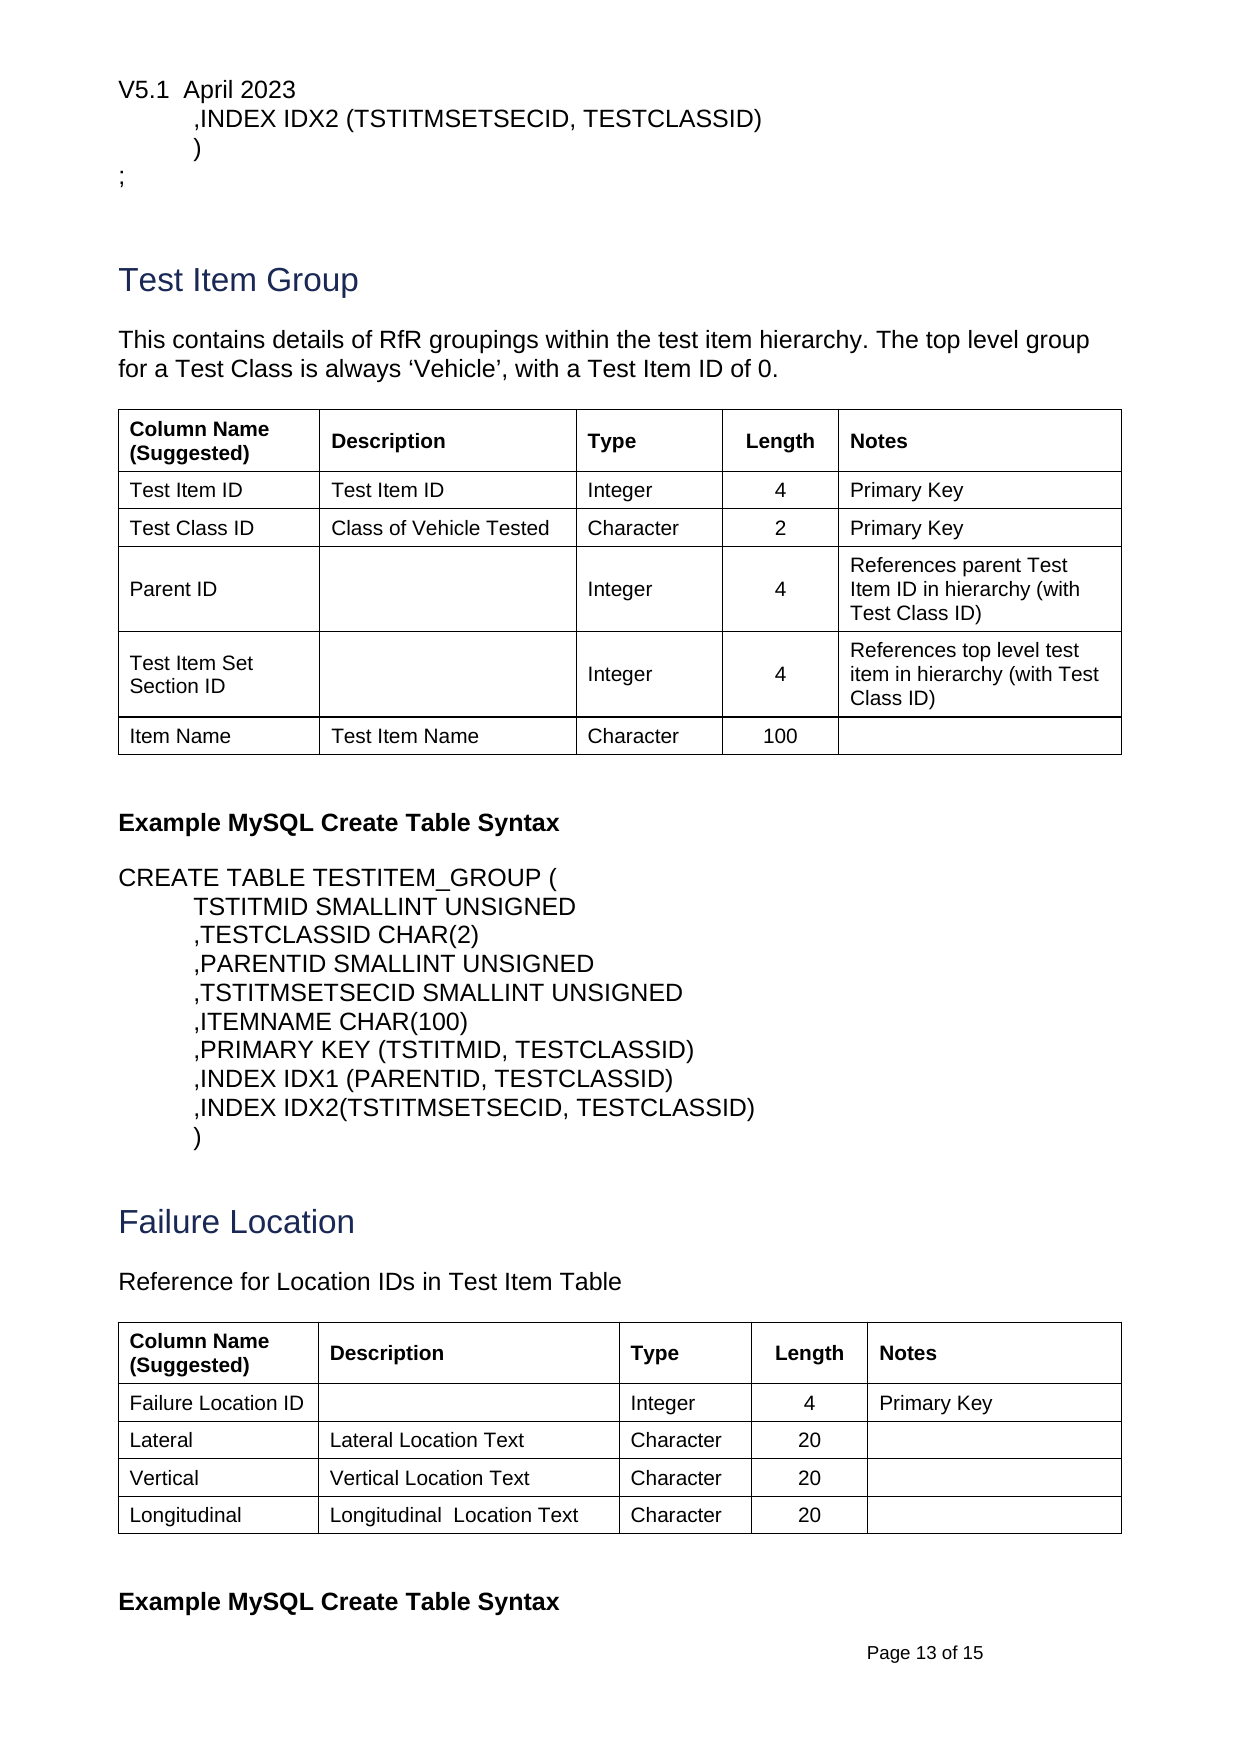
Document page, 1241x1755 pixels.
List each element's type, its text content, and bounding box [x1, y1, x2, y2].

text ,INDEX IDX2(TSTITMSETSECID, TESTCLASSID) [118, 1093, 1122, 1122]
text Example MySQL Create Table Syntax [118, 1587, 1122, 1616]
text CREATE TABLE TESTITEM_GROUP ( [118, 863, 1122, 892]
table_cell Integer [577, 547, 722, 631]
table_cell [868, 1459, 1121, 1496]
table_cell 100 [723, 718, 838, 754]
table_cell Character [620, 1497, 751, 1533]
table_cell Test Item Name [320, 718, 576, 754]
table_header Notes [868, 1323, 1121, 1383]
text ) [118, 1122, 1122, 1150]
text Example MySQL Create Table Syntax [118, 808, 1122, 836]
subtitle Failure Location [118, 1202, 1122, 1240]
table_header Length [723, 410, 838, 471]
table_cell [320, 632, 576, 716]
text ,TESTCLASSID CHAR(2) [118, 920, 1122, 949]
text ; [118, 161, 1122, 190]
table_cell Lateral Location Text [319, 1422, 619, 1458]
text ,INDEX IDX2 (TSTITMSETSECID, TESTCLASSID) [118, 104, 1122, 132]
table_cell 4 [723, 632, 838, 716]
table_cell [319, 1384, 619, 1421]
table_header Column Name (Suggested) [119, 410, 319, 471]
table_cell Character [620, 1459, 751, 1496]
text TSTITMID SMALLINT UNSIGNED [118, 892, 1122, 920]
table_header Notes [839, 410, 1121, 471]
table_header Length [752, 1323, 867, 1383]
table_cell Test Item ID [119, 472, 319, 508]
table_cell [868, 1422, 1121, 1458]
table_header Description [319, 1323, 619, 1383]
text ) [118, 132, 1122, 161]
table_header Column Name (Suggested) [119, 1323, 318, 1383]
table_header Type [577, 410, 722, 471]
table_header Description [320, 410, 576, 471]
table_cell Vertical Location Text [319, 1459, 619, 1496]
text ,PRIMARY KEY (TSTITMID, TESTCLASSID) [118, 1035, 1122, 1064]
table_cell Integer [577, 472, 722, 508]
table_cell 2 [723, 509, 838, 546]
table_cell [320, 547, 576, 631]
table_cell Character [577, 509, 722, 546]
table_cell 20 [752, 1497, 867, 1533]
table_cell Primary Key [839, 509, 1121, 546]
text ,INDEX IDX1 (PARENTID, TESTCLASSID) [118, 1064, 1122, 1093]
table_cell References parent Test Item ID in hierarchy (with Test Class ID) [839, 547, 1121, 631]
table_cell 4 [723, 472, 838, 508]
table_cell Failure Location ID [119, 1384, 318, 1421]
table_cell References top level test item in hierarchy (with Test Class ID) [839, 632, 1121, 716]
table_cell Test Item Set Section ID [119, 632, 319, 716]
table_cell Longitudinal [119, 1497, 318, 1533]
table_cell Character [577, 718, 722, 754]
table_header Type [620, 1323, 751, 1383]
text ,ITEMNAME CHAR(100) [118, 1007, 1122, 1035]
table_cell [839, 718, 1121, 754]
table_cell Character [620, 1422, 751, 1458]
table_cell Integer [577, 632, 722, 716]
table_cell Item Name [119, 718, 319, 754]
table_cell Lateral [119, 1422, 318, 1458]
table_cell 4 [752, 1384, 867, 1421]
text This contains details of RfR groupings within the test item hierarchy. The top level group for a Test Class is always ‘Vehicle’, with a Test Item ID of 0. [118, 325, 1122, 383]
table_cell Class of Vehicle Tested [320, 509, 576, 546]
table_cell Longitudinal Location Text [319, 1497, 619, 1533]
table_cell Parent ID [119, 547, 319, 631]
table_cell Vertical [119, 1459, 318, 1496]
table_cell Primary Key [839, 472, 1121, 508]
table_cell 20 [752, 1459, 867, 1496]
text ,PARENTID SMALLINT UNSIGNED [118, 949, 1122, 978]
table_cell 4 [723, 547, 838, 631]
table_cell 20 [752, 1422, 867, 1458]
table_cell Test Class ID [119, 509, 319, 546]
table_cell Primary Key [868, 1384, 1121, 1421]
table_cell [868, 1497, 1121, 1533]
subtitle Test Item Group [118, 261, 1122, 299]
text ,TSTITMSETSECID SMALLINT UNSIGNED [118, 978, 1122, 1007]
table_cell Integer [620, 1384, 751, 1421]
text Reference for Location IDs in Test Item Table [118, 1266, 1122, 1295]
table_cell Test Item ID [320, 472, 576, 508]
